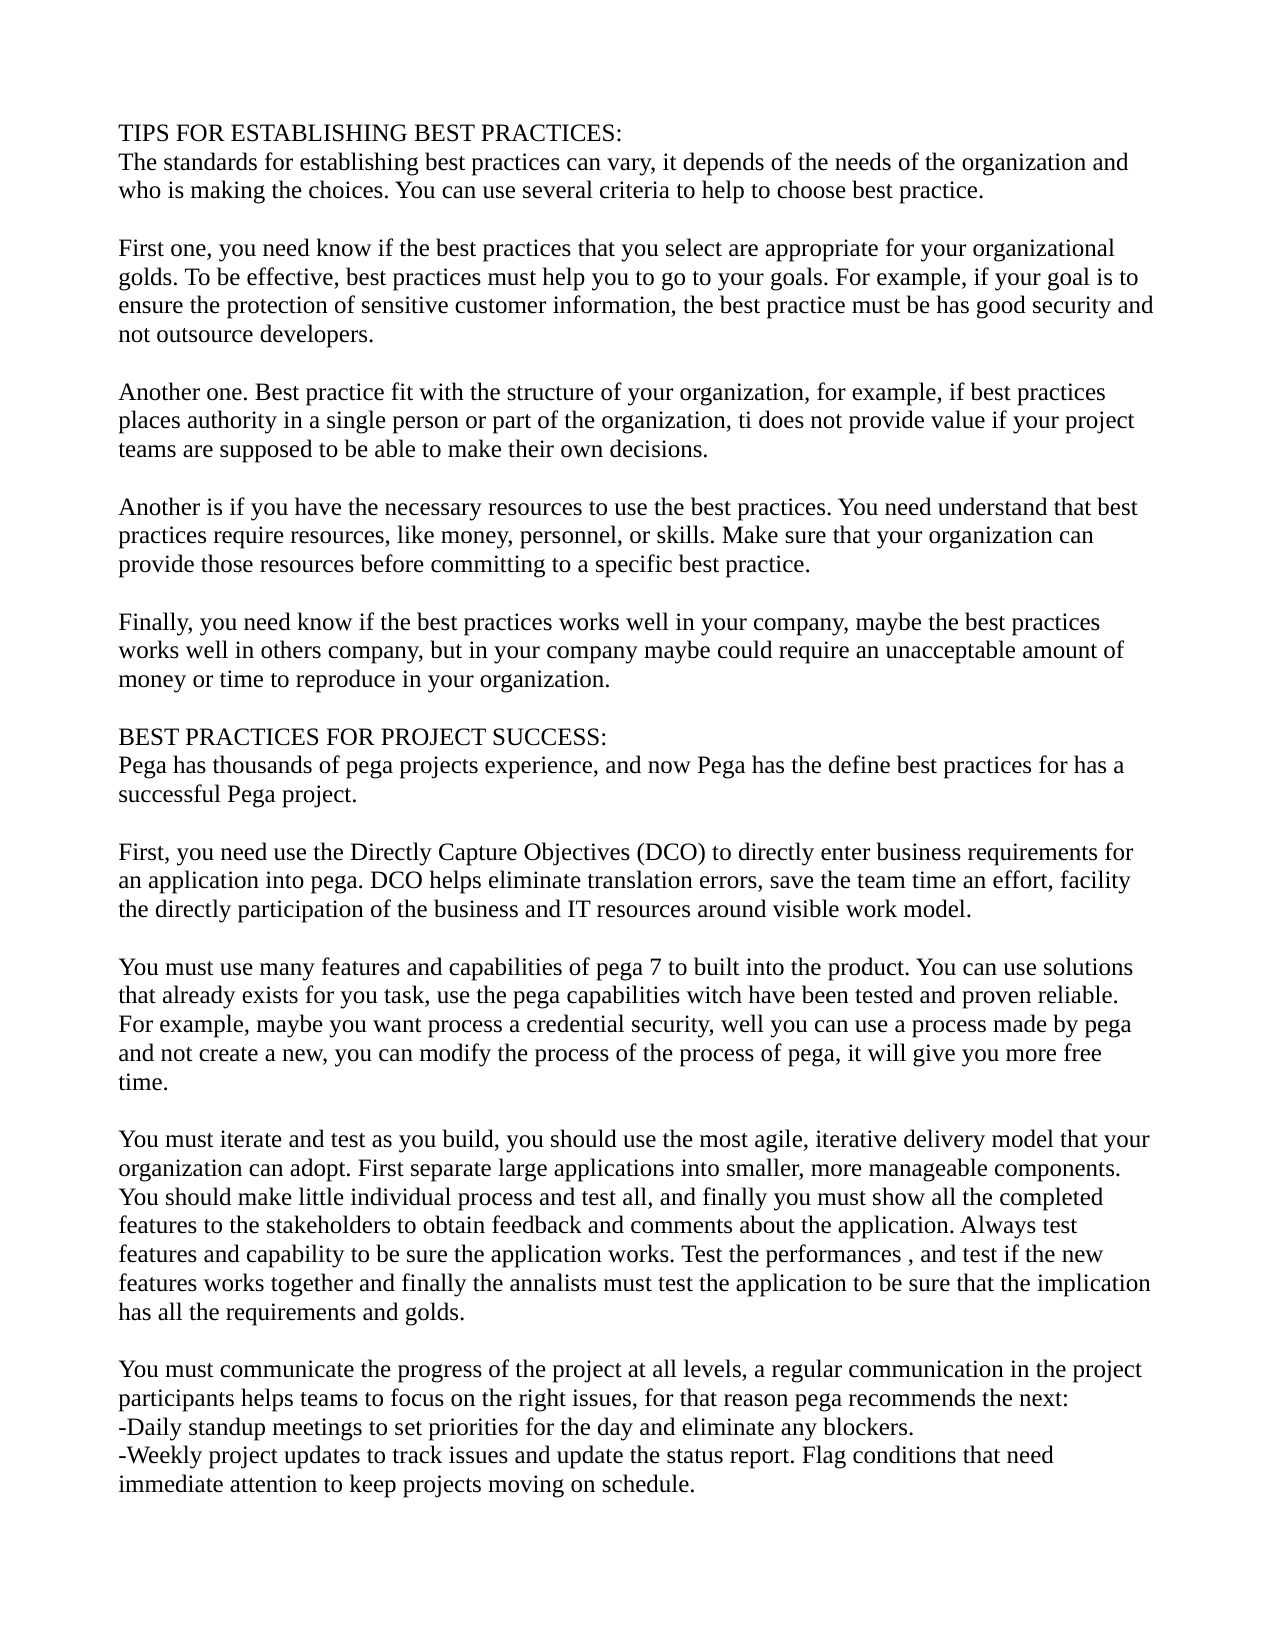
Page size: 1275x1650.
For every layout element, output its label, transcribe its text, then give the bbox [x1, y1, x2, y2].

text TIPS FOR ESTABLISHING BEST PRACTICES: [118, 118, 1157, 147]
text You must iterate and test as you build, you should use the most agile, iterative delivery model that your organization can adopt. First separate large applications into smaller, more manageable components. You should make little individual process and test all, and finally you must show all the completed features to the stakeholders to obtain feedback and comments about the application. Always test features and capability to be sure the application works. Test the performances , and test if the new features works together and finally the annalists must test the application to be sure that the implication has all the requirements and golds. [118, 1124, 1157, 1326]
text You must use many features and capabilities of pega 7 to built into the product. You can use solutions that already exists for you task, use the pega capabilities witch have been tested and proven reliable. For example, maybe you want process a credential security, well you can use a process made by pega and not create a new, you can modify the process of the process of pega, it will give you more free time. [118, 952, 1157, 1096]
text BEST PRACTICES FOR PROJECT SUCCESS: [118, 722, 1157, 751]
text Pega has thousands of pega projects experience, and now Pega has the define best practices for has a successful Pega project. [118, 751, 1157, 808]
text -Weekly project updates to track issues and update the status report. Flag conditions that need immediate attention to keep projects moving on schedule. [118, 1441, 1157, 1498]
text The standards for establishing best practices can vary, it depends of the needs of the organization and who is making the choices. You can use several criteria to help to choose best practice. [118, 147, 1157, 204]
text Another one. Best practice fit with the structure of your organization, for example, if best practices places authority in a single person or part of the organization, ti does not provide value if your project teams are supposed to be able to make their own decisions. [118, 377, 1157, 463]
text -Daily standup meetings to set priorities for the day and eliminate any blockers. [118, 1412, 1157, 1441]
text Another is if you have the necessary resources to use the best practices. You need understand that best practices require resources, like money, personnel, or skills. Make sure that your organization can provide those resources before committing to a specific best practice. [118, 492, 1157, 578]
text First, you need use the Directly Capture Objectives (DCO) to directly enter business requirements for an application into pega. DCO helps eliminate translation errors, save the team time an effort, facility the directly participation of the business and IT resources around visible work model. [118, 837, 1157, 923]
text Finally, you need know if the best practices works well in your company, maybe the best practices works well in others company, but in your company maybe could require an unacceptable amount of money or time to reproduce in your organization. [118, 607, 1157, 693]
text You must communicate the progress of the project at all levels, a regular communication in the project participants helps teams to focus on the right issues, for that reason pega recommends the next: [118, 1354, 1157, 1412]
text First one, you need know if the best practices that you select are appropriate for your organizational golds. To be effective, best practices must help you to go to your goals. For example, if your goal is to ensure the protection of sensitive customer information, the best practice must be has good security and not outsource developers. [118, 233, 1157, 348]
